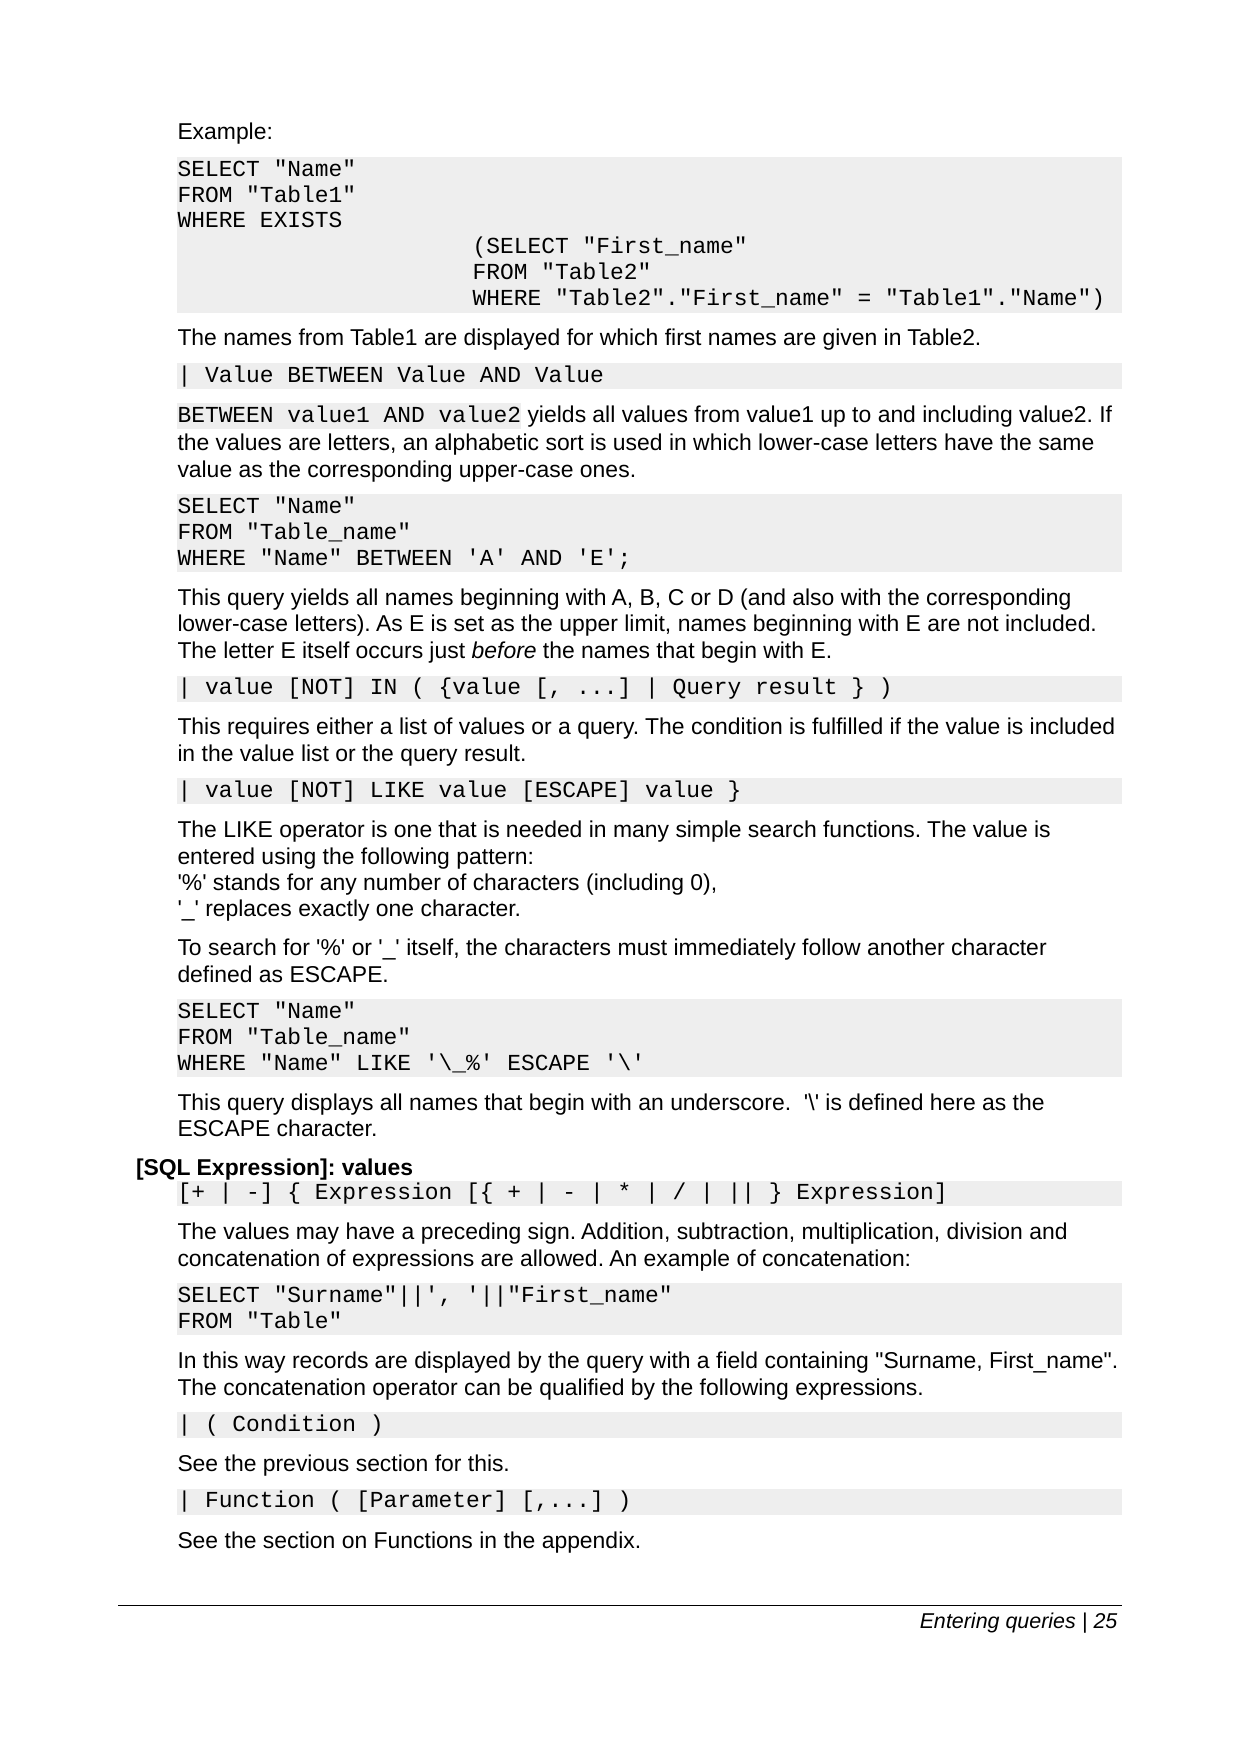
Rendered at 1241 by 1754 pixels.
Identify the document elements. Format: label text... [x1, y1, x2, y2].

text SELECT "Surname"||', '||"First_name" FROM "Table" [177, 1283, 1122, 1335]
text In this way records are displayed by the query with a field containing "Surname, First_name". The concatenation operator can be qualified by the following expressions. [177, 1347, 1122, 1400]
text This requires either a list of values or a query. The condition is fulfilled if the value is included in the value list or the query result. [177, 713, 1122, 766]
text The values may have a preceding sign. Addition, subtraction, multiplication, division and concatenation of expressions are allowed. An example of concatenation: [177, 1218, 1122, 1271]
text [SQL Expression]: values [136, 1154, 1122, 1181]
text SELECT "Name" FROM "Table_name" WHERE "Name" BETWEEN 'A' AND 'E'; [177, 494, 1122, 572]
text See the previous section for this. [177, 1450, 1122, 1476]
text The LIKE operator is one that is needed in many simple search functions. The value is entered using the following pattern: '%' stands for any number of characters (including 0), '_' replaces exactly one character. [177, 816, 1122, 922]
text This query displays all names that begin with an underscore. '\' is defined here as the ESCAPE character. [177, 1089, 1122, 1142]
text The names from Table1 are displayed for which first names are given in Table2. [177, 324, 1122, 351]
text See the section on Functions in the appendix. [177, 1527, 1122, 1553]
text | Function ( [Parameter] [,...] ) [177, 1489, 1122, 1515]
text SELECT "Name" FROM "Table_name" WHERE "Name" LIKE '\_%' ESCAPE '\' [177, 999, 1122, 1077]
text To search for '%' or '_' itself, the characters must immediately follow another character defined as ESCAPE. [177, 934, 1122, 987]
text [+ | -] { Expression [{ + | - | * | / | || } Expression] [177, 1181, 1122, 1206]
text | Value BETWEEN Value AND Value [177, 363, 1122, 389]
text BETWEEN value1 AND value2 yields all values from value1 up to and including value2. If the values are letters, an alphabetic sort is used in which lower-case letters have the same value as the corresponding upper-case ones. [177, 401, 1122, 482]
text This query yields all names beginning with A, B, C or D (and also with the corresponding lower-case letters). As E is set as the upper limit, names beginning with E are not included. The letter E itself occurs just before the names that begin with E. [177, 584, 1122, 663]
text SELECT "Name" FROM "Table1" WHERE EXISTS (SELECT "First_name" FROM "Table2" WHERE "Table2"."First_name" = "Table1"."Name") [177, 157, 1122, 313]
text | value [NOT] LIKE value [ESCAPE] value } [177, 778, 1122, 804]
text | ( Condition ) [177, 1412, 1122, 1438]
text Example: [177, 118, 1122, 144]
text | value [NOT] IN ( {value [, ...] | Query result } ) [177, 676, 1122, 702]
